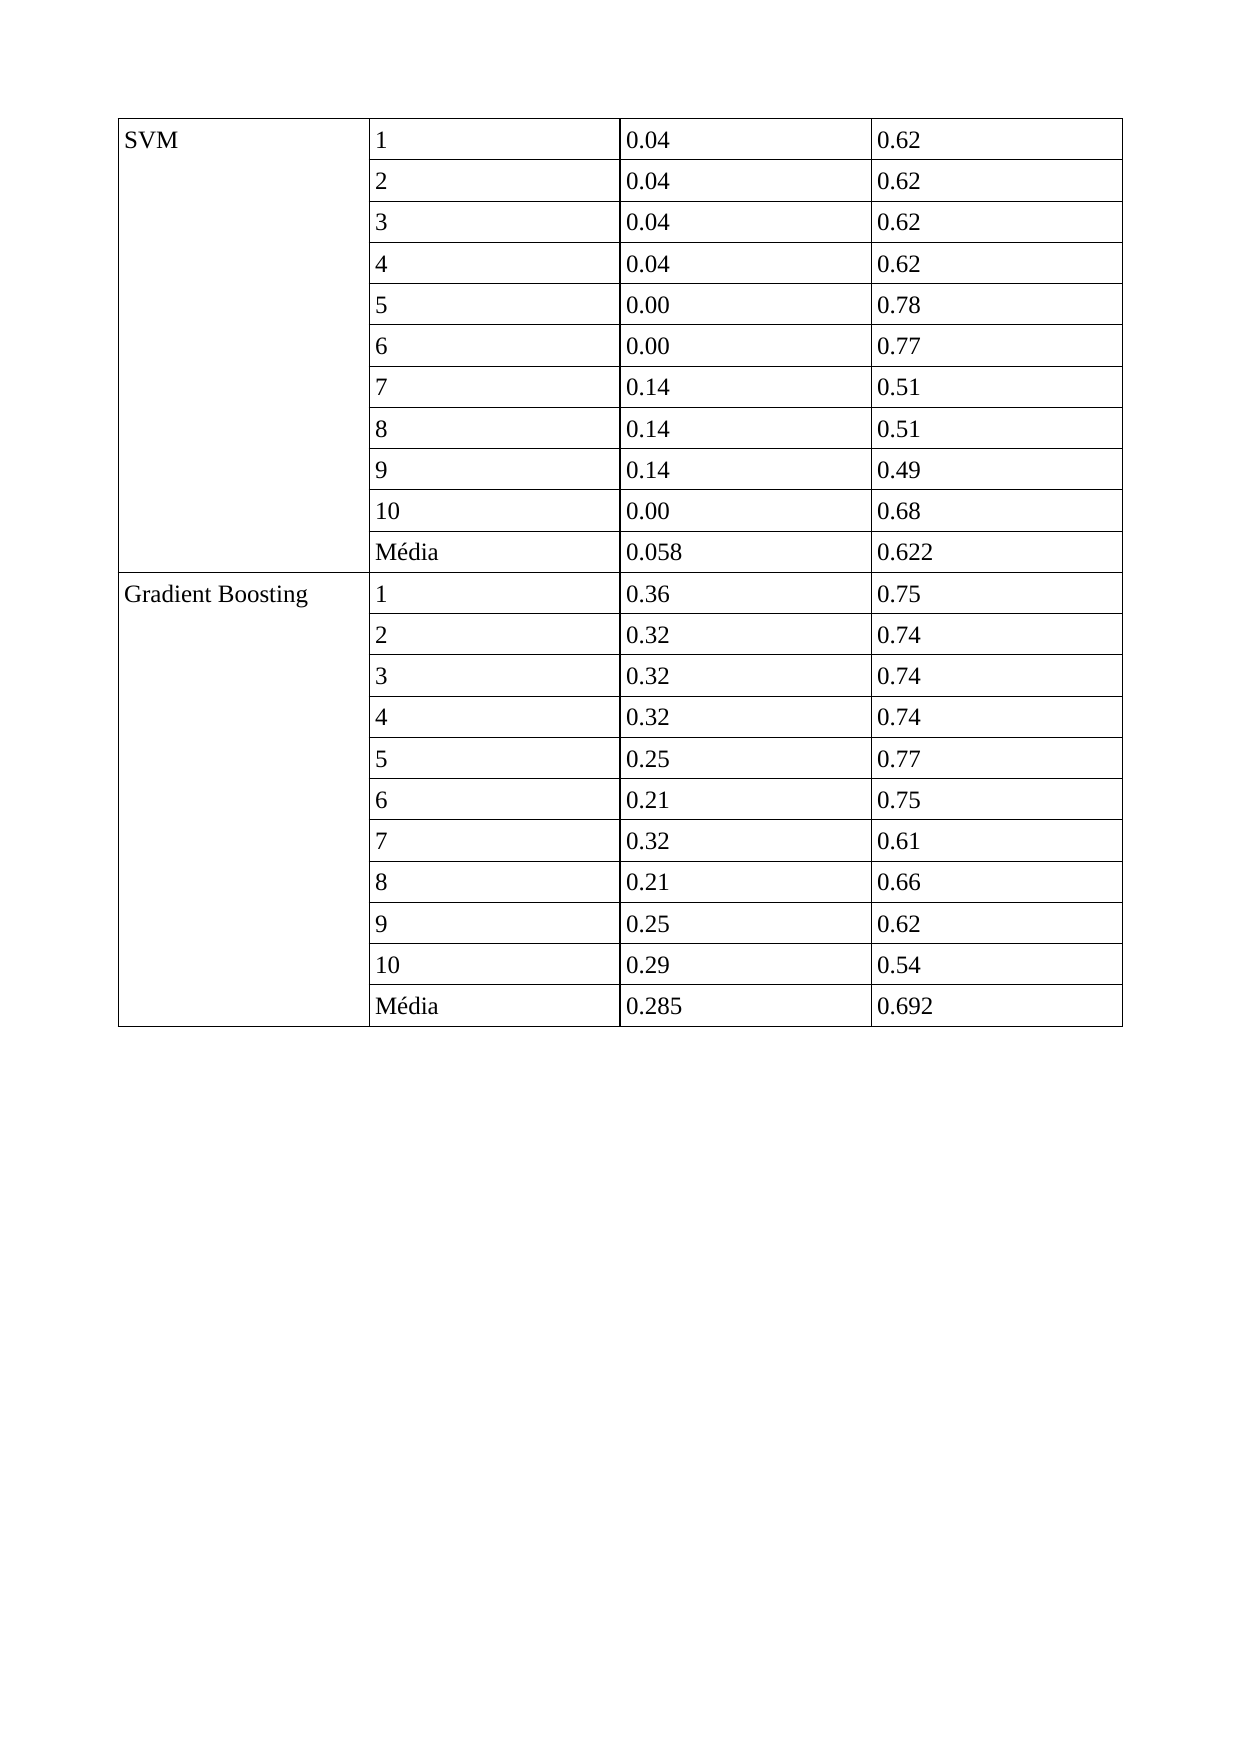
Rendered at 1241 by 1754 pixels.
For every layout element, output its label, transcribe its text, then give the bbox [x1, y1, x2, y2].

table_cell 0.62 [872, 243, 1122, 283]
table_cell 3 [370, 655, 619, 696]
table_cell 1 [370, 573, 619, 613]
table_cell 0.78 [872, 284, 1122, 324]
table_cell 0.62 [872, 119, 1122, 159]
table_cell 0.61 [872, 820, 1122, 861]
table_cell 0.622 [872, 532, 1122, 572]
table_cell 5 [370, 284, 619, 324]
table_cell 0.058 [621, 532, 871, 572]
table_cell 0.75 [872, 573, 1122, 613]
table_cell 0.14 [621, 408, 871, 448]
table_cell 0.692 [872, 985, 1122, 1026]
table_cell 10 [370, 944, 619, 984]
table_cell 10 [370, 490, 619, 531]
table_cell 0.04 [621, 119, 871, 159]
table_cell 0.77 [872, 325, 1122, 366]
table_cell 0.32 [621, 697, 871, 737]
table_cell 6 [370, 325, 619, 366]
table_cell 0.04 [621, 160, 871, 201]
table_cell SVM [119, 119, 369, 572]
table_cell 0.51 [872, 367, 1122, 407]
table_cell 1 [370, 119, 619, 159]
table_cell 0.74 [872, 614, 1122, 654]
table_cell 0.74 [872, 655, 1122, 696]
table_cell 0.00 [621, 284, 871, 324]
table_cell 9 [370, 903, 619, 943]
table_cell 0.25 [621, 738, 871, 778]
table_cell 0.04 [621, 202, 871, 242]
table_cell 0.66 [872, 862, 1122, 902]
table_cell 0.75 [872, 779, 1122, 819]
table_cell 0.00 [621, 325, 871, 366]
table_cell 4 [370, 697, 619, 737]
table_cell Gradient Boosting [119, 573, 369, 1026]
table_cell 4 [370, 243, 619, 283]
table_cell 8 [370, 408, 619, 448]
table_cell 0.21 [621, 862, 871, 902]
table_cell 2 [370, 160, 619, 201]
table_cell 0.00 [621, 490, 871, 531]
table_cell 0.29 [621, 944, 871, 984]
table_cell 0.14 [621, 367, 871, 407]
table_cell 0.51 [872, 408, 1122, 448]
table_cell Média [370, 532, 619, 572]
table_cell 0.32 [621, 614, 871, 654]
table_cell 0.49 [872, 449, 1122, 489]
table_cell 0.32 [621, 820, 871, 861]
table_cell 0.62 [872, 903, 1122, 943]
table_cell 0.21 [621, 779, 871, 819]
table_cell 0.62 [872, 202, 1122, 242]
table_cell 0.36 [621, 573, 871, 613]
table_cell 0.62 [872, 160, 1122, 201]
table_cell 0.54 [872, 944, 1122, 984]
table_cell 0.74 [872, 697, 1122, 737]
table_cell Média [370, 985, 619, 1026]
table_cell 0.04 [621, 243, 871, 283]
table_cell 0.32 [621, 655, 871, 696]
table_cell 7 [370, 367, 619, 407]
table_cell 5 [370, 738, 619, 778]
table_cell 3 [370, 202, 619, 242]
table_cell 9 [370, 449, 619, 489]
table_cell 0.285 [621, 985, 871, 1026]
table_cell 2 [370, 614, 619, 654]
table_cell 8 [370, 862, 619, 902]
table_cell 7 [370, 820, 619, 861]
table_cell 0.77 [872, 738, 1122, 778]
table_cell 0.68 [872, 490, 1122, 531]
table_cell 6 [370, 779, 619, 819]
table_cell 0.25 [621, 903, 871, 943]
table_cell 0.14 [621, 449, 871, 489]
